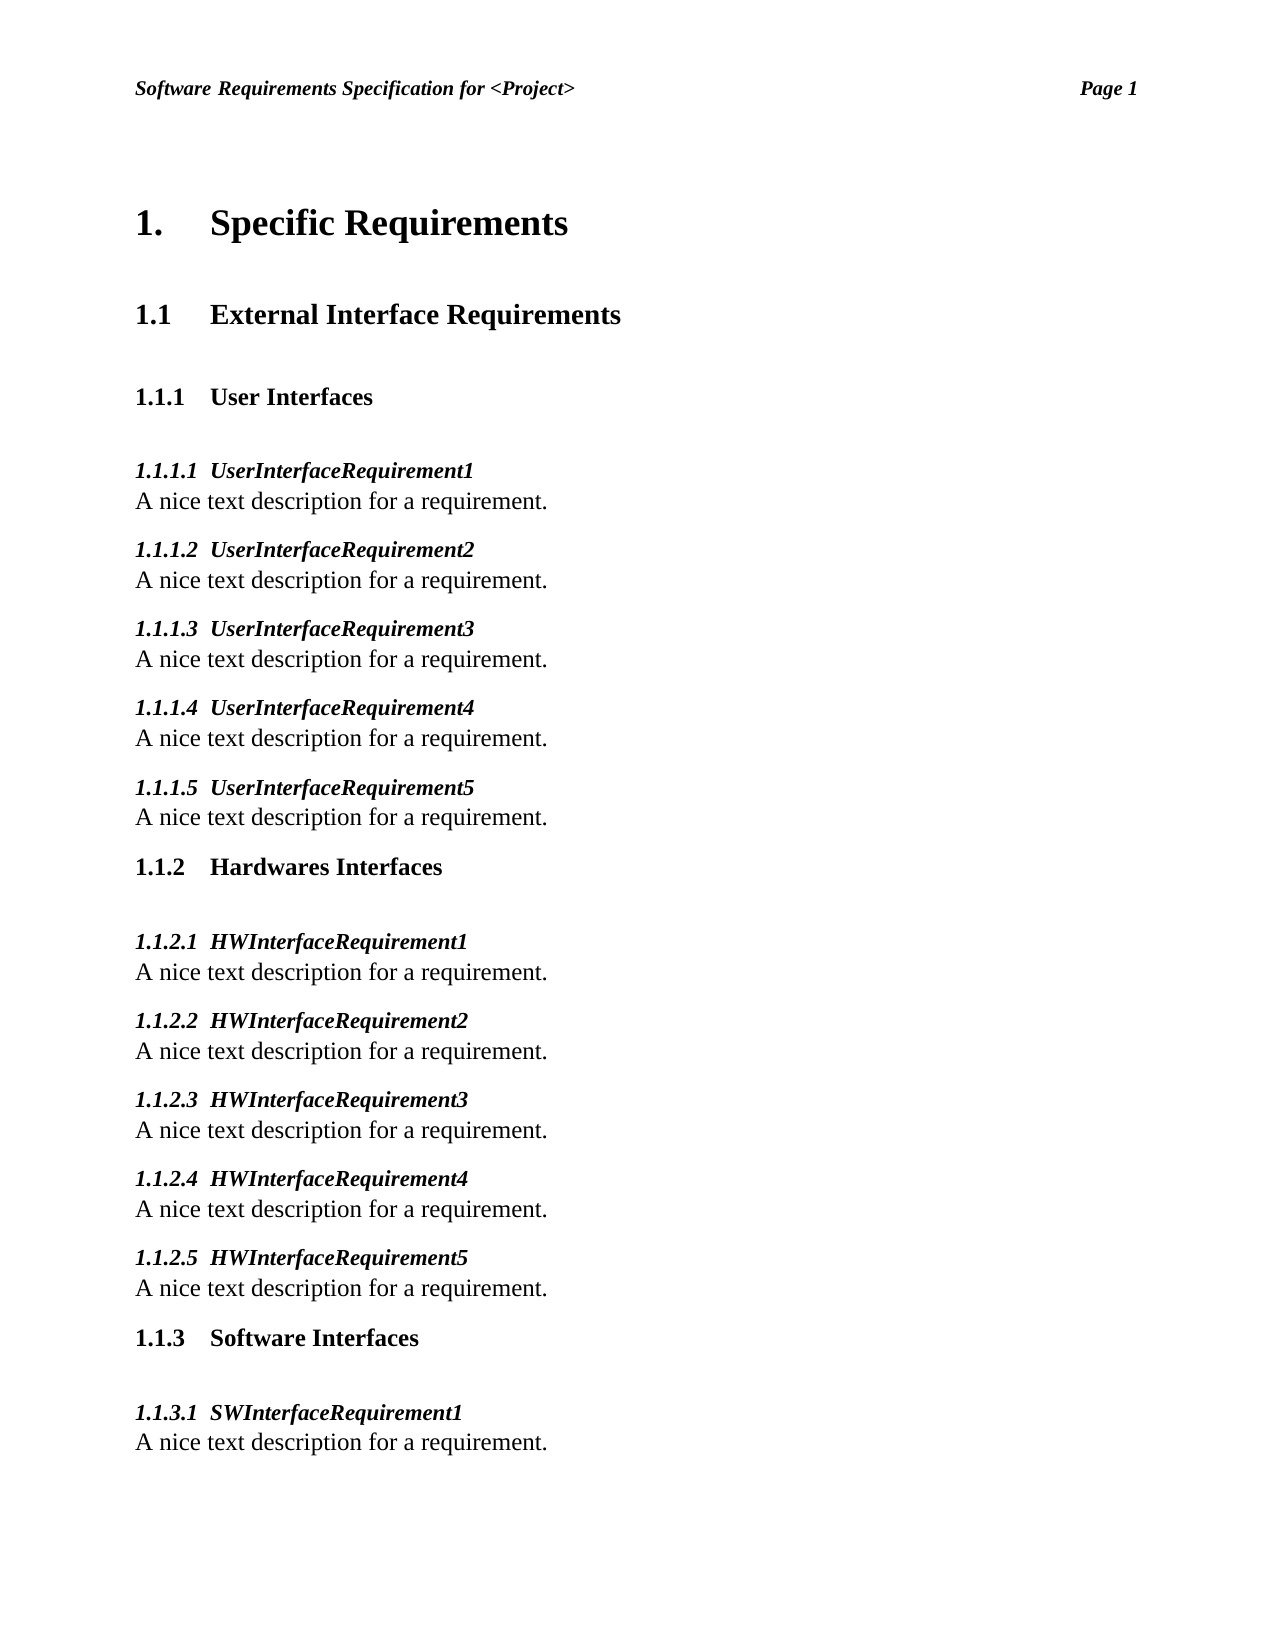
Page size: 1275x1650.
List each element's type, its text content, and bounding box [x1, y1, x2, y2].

text A nice text description for a requirement. [135, 960, 1140, 985]
subtitle UserInterfaceRequirement5 [135, 777, 1140, 799]
text A nice text description for a requirement. [135, 1039, 1140, 1064]
subtitle UserInterfaceRequirement2 [135, 539, 1140, 562]
subtitle External Interface Requirements [135, 297, 1140, 331]
text A nice text description for a requirement. [135, 1197, 1140, 1222]
text A nice text description for a requirement. [135, 1118, 1140, 1143]
text A nice text description for a requirement. [135, 1431, 1140, 1456]
subtitle UserInterfaceRequirement1 [135, 460, 1140, 483]
subtitle HWInterfaceRequirement2 [135, 1010, 1140, 1033]
subtitle Hardwares Interfaces [135, 856, 1140, 881]
subtitle HWInterfaceRequirement3 [135, 1089, 1140, 1112]
subtitle HWInterfaceRequirement1 [135, 931, 1140, 954]
text A nice text description for a requirement. [135, 727, 1140, 752]
text A nice text description for a requirement. [135, 489, 1140, 514]
subtitle HWInterfaceRequirement4 [135, 1168, 1140, 1191]
subtitle User Interfaces [135, 385, 1140, 410]
subtitle HWInterfaceRequirement5 [135, 1247, 1140, 1270]
subtitle UserInterfaceRequirement4 [135, 697, 1140, 720]
text A nice text description for a requirement. [135, 647, 1140, 672]
text A nice text description for a requirement. [135, 1277, 1140, 1302]
subtitle UserInterfaceRequirement3 [135, 618, 1140, 641]
text A nice text description for a requirement. [135, 806, 1140, 831]
subtitle Software Interfaces [135, 1327, 1140, 1352]
subtitle Specific Requirements [135, 200, 1140, 243]
subtitle SWInterfaceRequirement1 [135, 1402, 1140, 1424]
text A nice text description for a requirement. [135, 568, 1140, 593]
